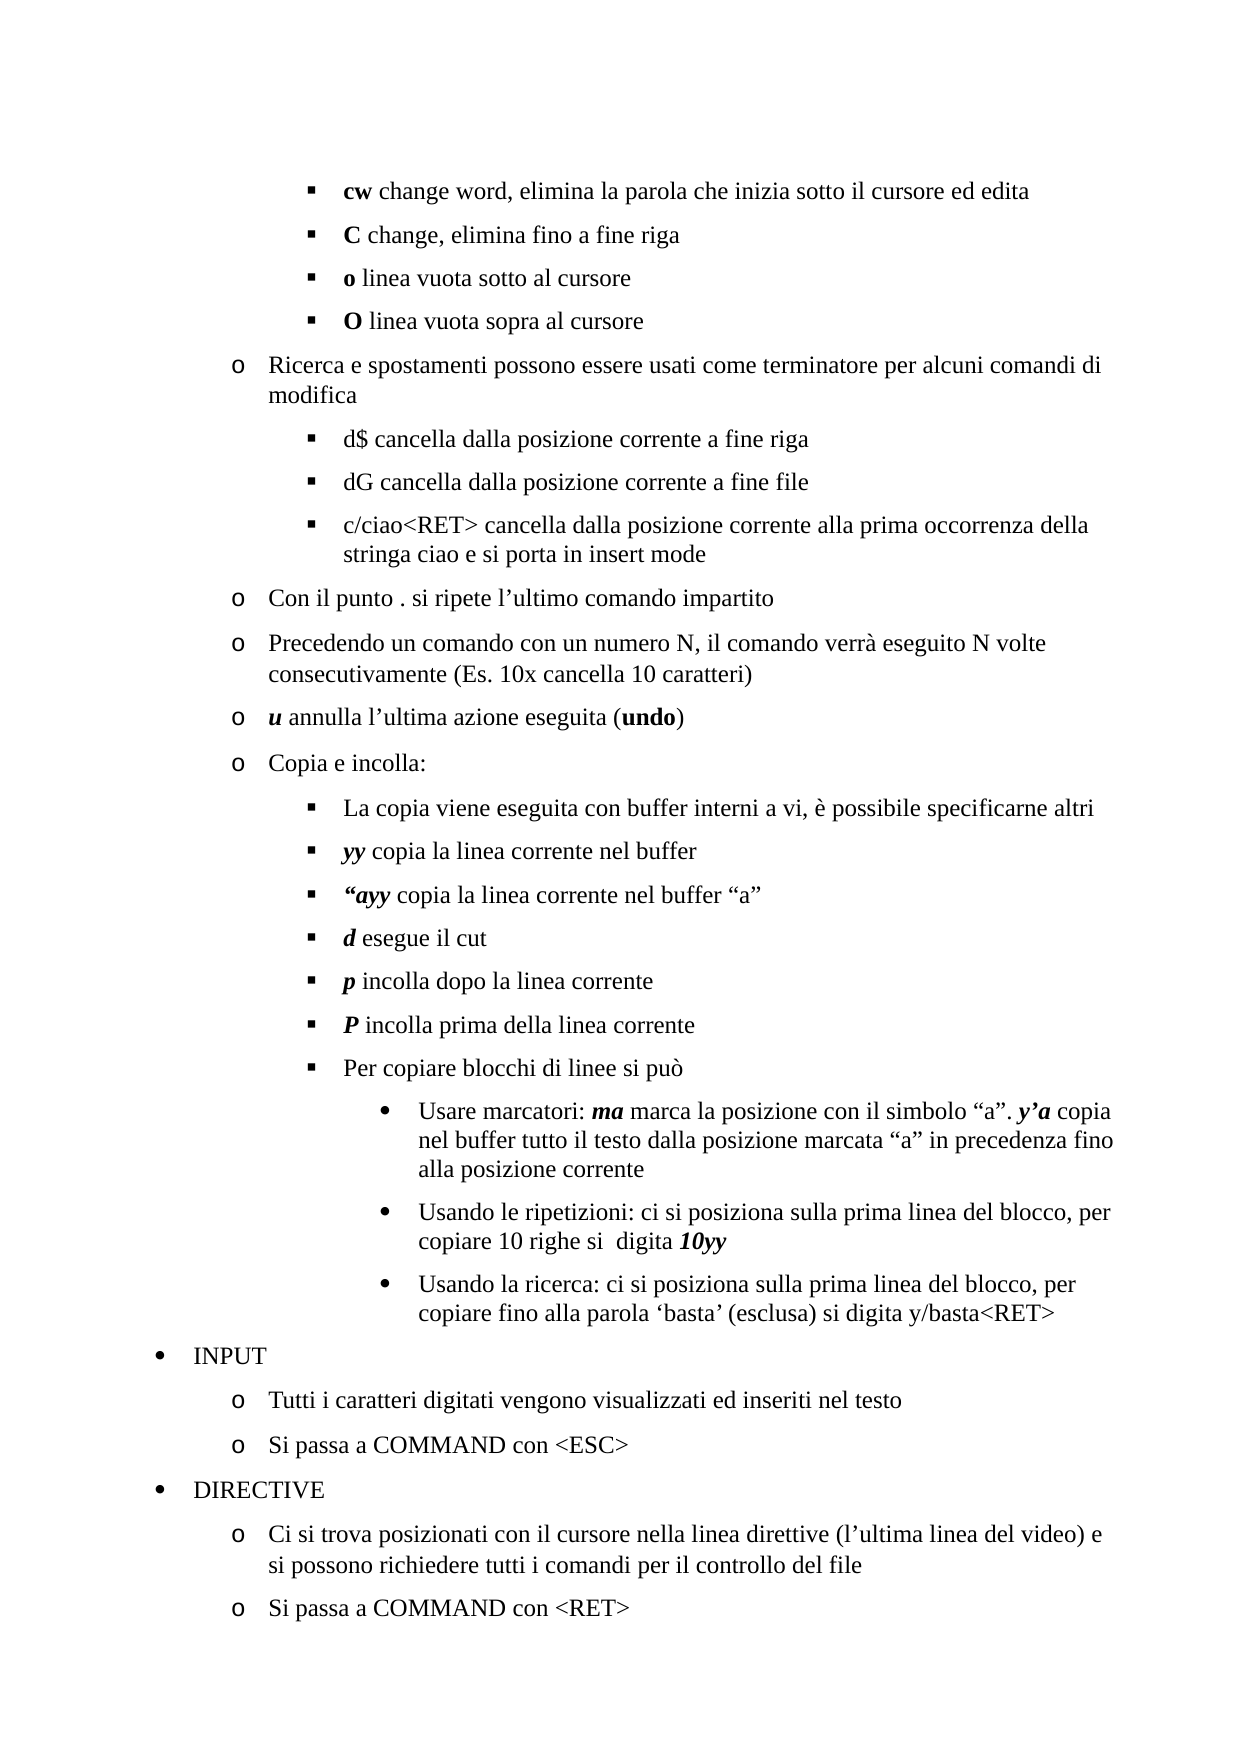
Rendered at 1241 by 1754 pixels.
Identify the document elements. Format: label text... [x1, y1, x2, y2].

list dG cancella dalla posizione corrente a fine file [306, 467, 1122, 496]
list “ayy copia la linea corrente nel buffer “a” [306, 880, 1122, 908]
list cw change word, elimina la parola che inizia sotto il cursore ed edita [306, 176, 1122, 205]
list c/ciao<RET> cancella dalla posizione corrente alla prima occorrenza della stringa ciao e si porta in insert mode [306, 511, 1122, 568]
list Ci si trova posizionati con il cursore nella linea direttive (l’ultima linea del video) e si possono richiedere tutti i comandi per il controllo del file [231, 1519, 1122, 1578]
list La copia viene eseguita con buffer interni a vi, è possibile specificarne altri [306, 793, 1122, 822]
list d esegue il cut [306, 923, 1122, 952]
list Ricerca e spostamenti possono essere usati come terminatore per alcuni comandi di modifica [231, 350, 1122, 409]
list u annulla l’ultima azione eseguita (undo) [231, 702, 1122, 733]
list Tutti i caratteri digitati vengono visualizzati ed inseriti nel testo [231, 1385, 1122, 1416]
list Precedendo un comando con un numero N, il comando verrà eseguito N volte consecutivamente (Es. 10x cancella 10 caratteri) [231, 628, 1122, 688]
list Usando le ripetizioni: ci si posiziona sulla prima linea del blocco, per copiare 10 righe si digita 10yy [381, 1197, 1122, 1255]
list Copia e incolla: [231, 748, 1122, 778]
list C change, elimina fino a fine riga [306, 220, 1122, 248]
list Con il punto . si ripete l’ultimo comando impartito [231, 583, 1122, 613]
list Usare marcatori: ma marca la posizione con il simbolo “a”. y’a copia nel buffer tutto il testo dalla posizione marcata “a” in precedenza fino alla posizione corrente [381, 1096, 1122, 1183]
list yy copia la linea corrente nel buffer [306, 836, 1122, 865]
list Si passa a COMMAND con <ESC> [231, 1430, 1122, 1461]
list DIRECTIVE [156, 1476, 1122, 1504]
list P incolla prima della linea corrente [306, 1010, 1122, 1038]
list O linea vuota sopra al cursore [306, 306, 1122, 335]
list INPUT [156, 1341, 1122, 1370]
list Per copiare blocchi di linee si può [306, 1053, 1122, 1082]
list p incolla dopo la linea corrente [306, 966, 1122, 995]
list Usando la ricerca: ci si posiziona sulla prima linea del blocco, per copiare fino alla parola ‘basta’ (esclusa) si digita y/basta<RET> [381, 1269, 1122, 1327]
list o linea vuota sotto al cursore [306, 263, 1122, 292]
list Si passa a COMMAND con <RET> [231, 1593, 1122, 1624]
list d$ cancella dalla posizione corrente a fine riga [306, 424, 1122, 453]
